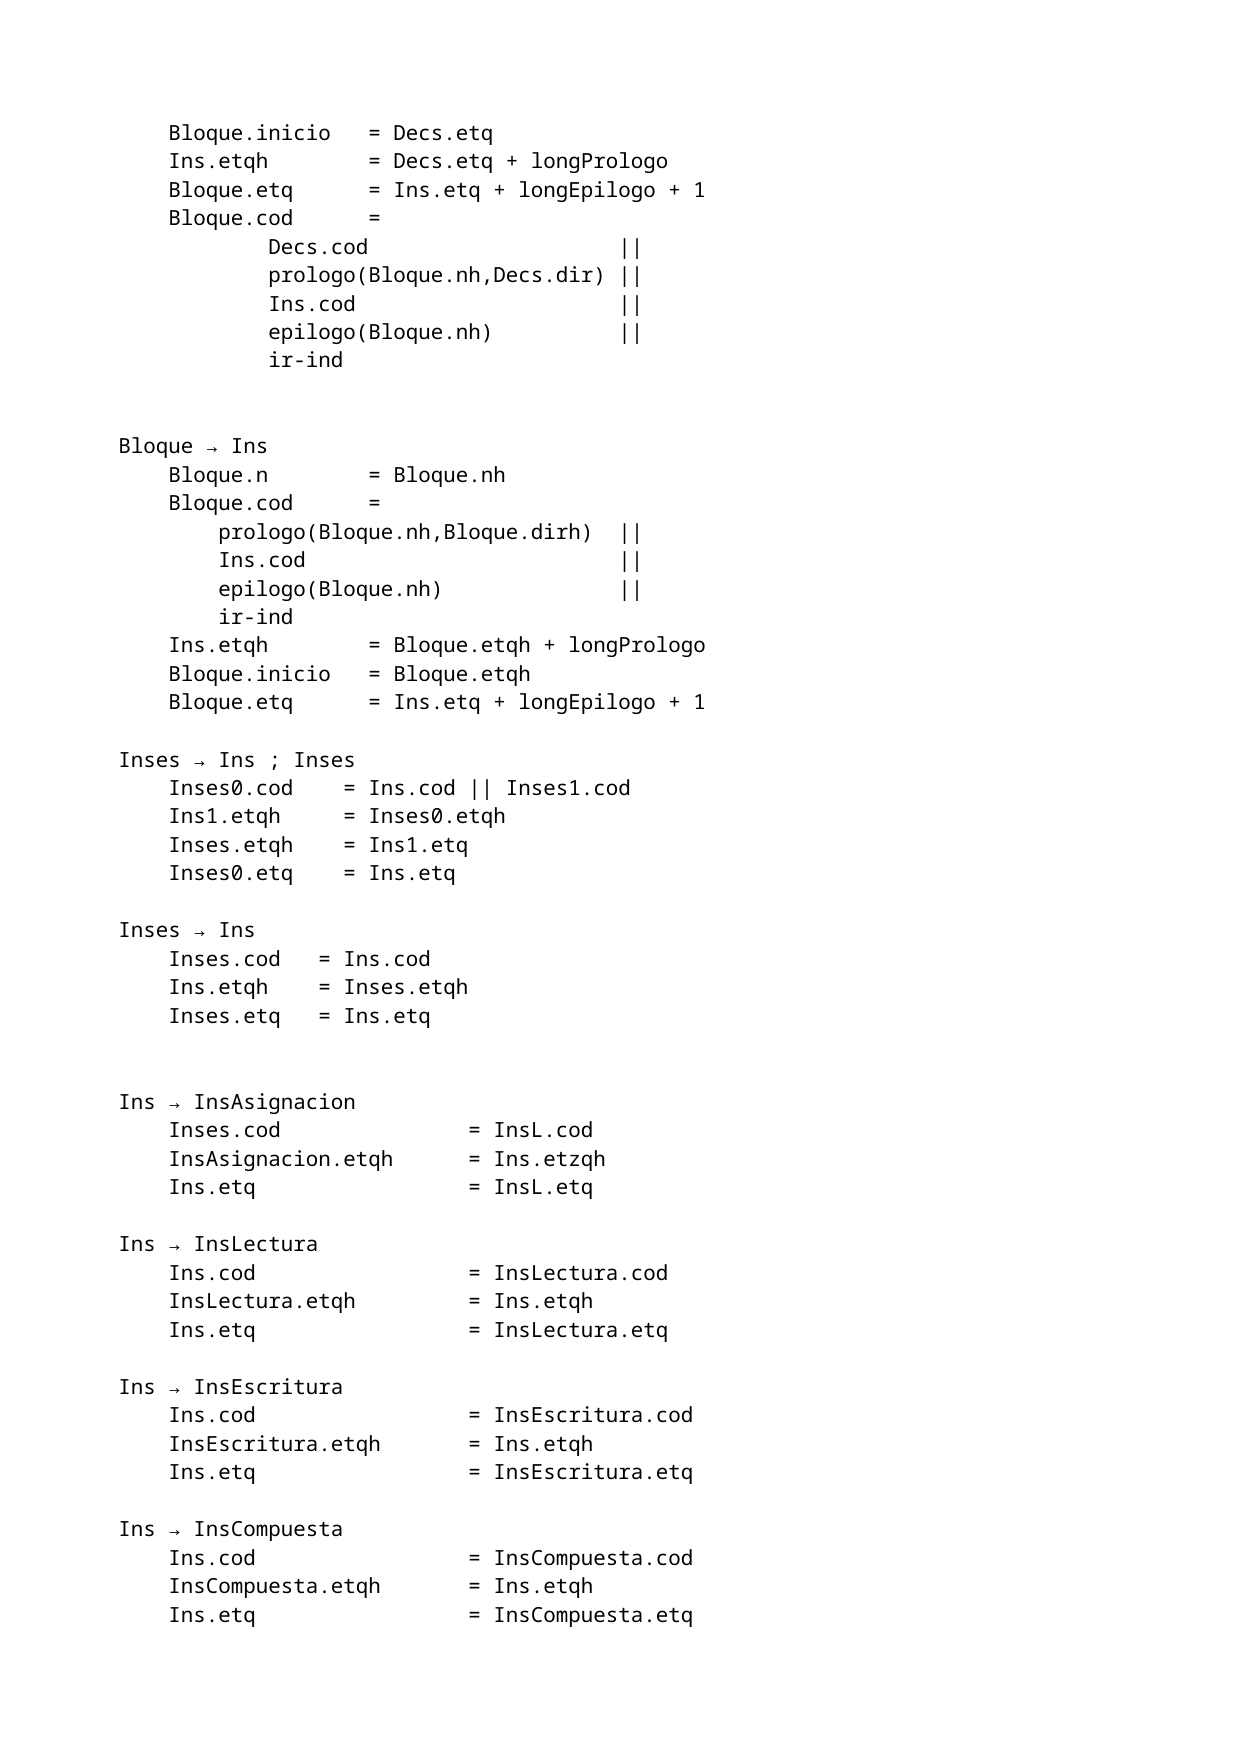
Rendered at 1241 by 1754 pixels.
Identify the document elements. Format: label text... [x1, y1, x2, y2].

text Ins.etqh = Bloque.etqh + longPrologo [118, 631, 1122, 659]
text Inses.etqh = Ins1.etq [118, 830, 1122, 858]
text Ins.cod = InsLectura.cod [118, 1258, 1122, 1286]
text InsLectura.etqh = Ins.etqh [118, 1286, 1122, 1315]
text Inses0.cod = Ins.cod || Inses1.cod [118, 773, 1122, 802]
text ir-ind [118, 602, 1122, 631]
text Inses → Ins ; Inses [118, 745, 1122, 773]
text Ins → InsCompuesta [118, 1514, 1122, 1543]
text Ins.etq = InsCompuesta.etq [118, 1600, 1122, 1628]
text Bloque.inicio = Bloque.etqh [118, 659, 1122, 687]
text Ins.cod || [118, 545, 1122, 574]
text Bloque.inicio = Decs.etq [118, 118, 1122, 147]
text InsAsignacion.etqh = Ins.etzqh [118, 1144, 1122, 1172]
text Ins.cod = InsEscritura.cod [118, 1400, 1122, 1429]
text Inses → Ins [118, 916, 1122, 944]
text Bloque.n = Bloque.nh [118, 460, 1122, 488]
text Ins.cod = InsCompuesta.cod [118, 1543, 1122, 1571]
text Ins1.etqh = Inses0.etqh [118, 802, 1122, 830]
text Bloque.etq = Ins.etq + longEpilogo + 1 [118, 175, 1122, 203]
text Ins → InsEscritura [118, 1372, 1122, 1400]
text Ins.cod || [118, 289, 1122, 317]
text prologo(Bloque.nh,Decs.dir) || [118, 260, 1122, 289]
text InsCompuesta.etqh = Ins.etqh [118, 1571, 1122, 1600]
text Ins.etq = InsLectura.etq [118, 1315, 1122, 1343]
text Ins → InsAsignacion [118, 1087, 1122, 1115]
text Inses.etq = Ins.etq [118, 1001, 1122, 1029]
text Bloque.etq = Ins.etq + longEpilogo + 1 [118, 687, 1122, 716]
text InsEscritura.etqh = Ins.etqh [118, 1429, 1122, 1457]
text prologo(Bloque.nh,Bloque.dirh) || [118, 517, 1122, 545]
text Inses.cod = Ins.cod [118, 944, 1122, 972]
text Inses0.etq = Ins.etq [118, 858, 1122, 887]
text Inses.cod = InsL.cod [118, 1115, 1122, 1144]
text Bloque.cod = [118, 488, 1122, 517]
text Bloque.cod = [118, 203, 1122, 232]
text Ins.etq = InsL.etq [118, 1172, 1122, 1201]
text Decs.cod || [118, 232, 1122, 260]
text Ins.etqh = Decs.etq + longPrologo [118, 147, 1122, 175]
text Ins.etq = InsEscritura.etq [118, 1457, 1122, 1486]
text Ins.etqh = Inses.etqh [118, 972, 1122, 1001]
text Ins → InsLectura [118, 1229, 1122, 1258]
text epilogo(Bloque.nh) || [118, 317, 1122, 346]
text Bloque → Ins [118, 432, 1122, 460]
text ir-ind [118, 346, 1122, 374]
text epilogo(Bloque.nh) || [118, 574, 1122, 602]
